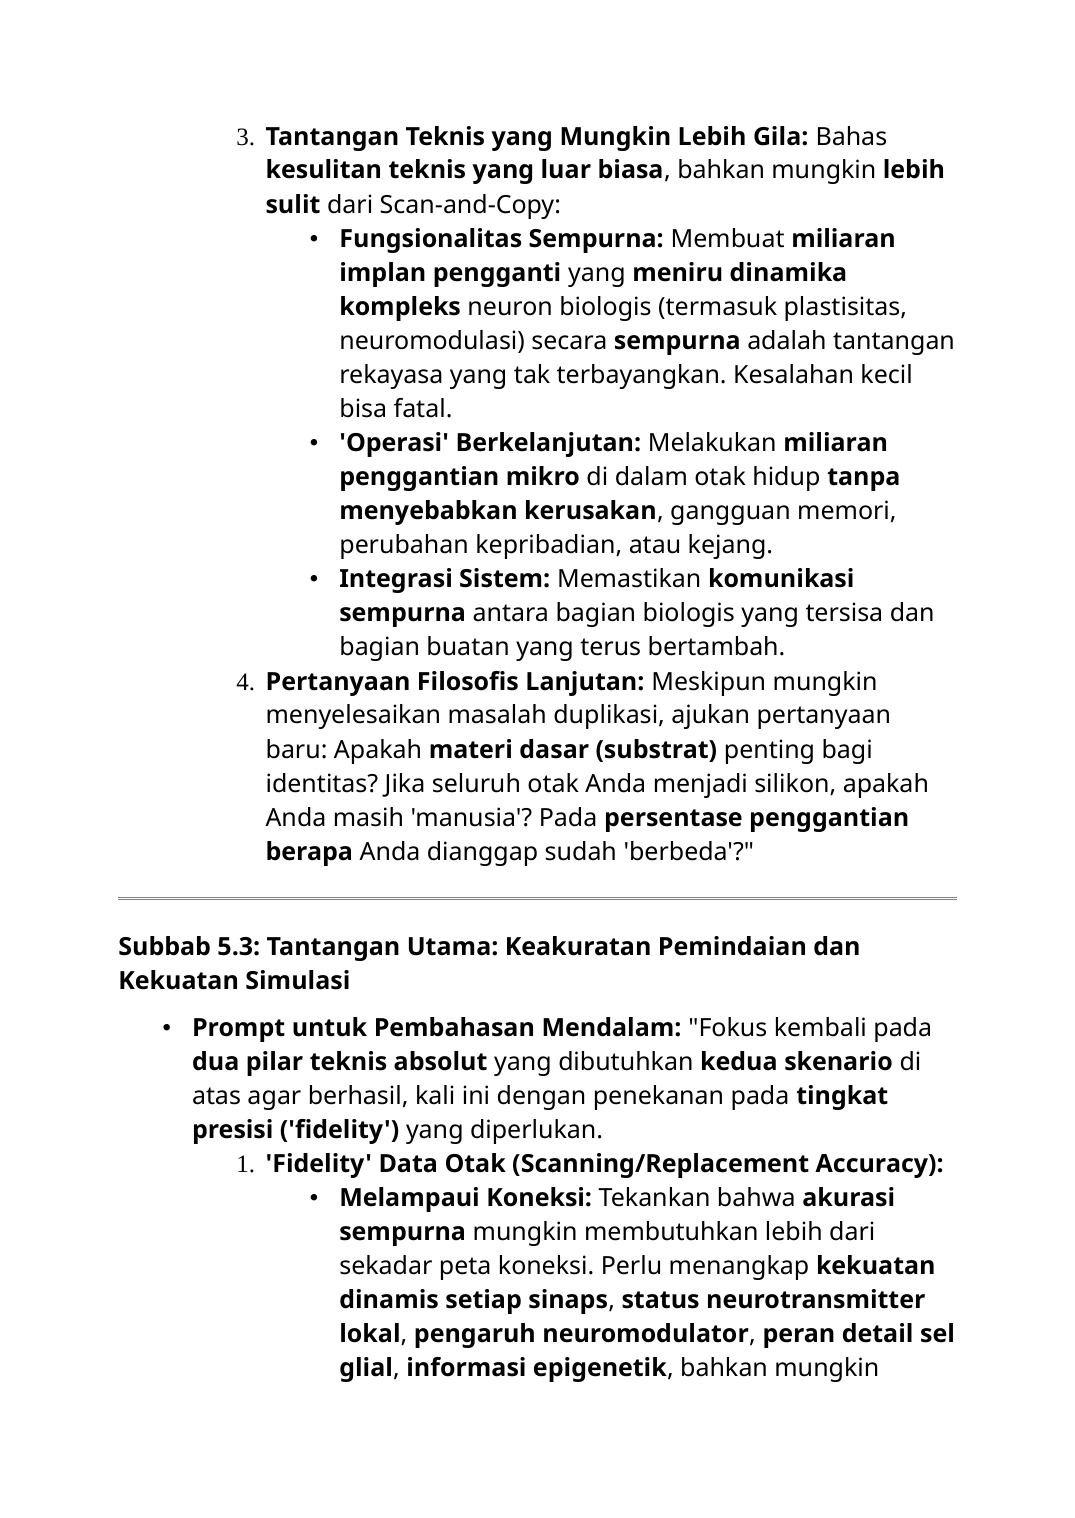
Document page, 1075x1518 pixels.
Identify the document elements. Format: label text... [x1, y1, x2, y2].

list 'Fidelity' Data Otak (Scanning/Replacement Accuracy): [236, 1146, 957, 1180]
list 'Operasi' Berkelanjutan: Melakukan miliaran penggantian mikro di dalam otak hidup tanpa menyebabkan kerusakan, gangguan memori, perubahan kepribadian, atau kejang. [309, 425, 957, 561]
list Fungsionalitas Sempurna: Membuat miliaran implan pengganti yang meniru dinamika kompleks neuron biologis (termasuk plastisitas, neuromodulasi) secara sempurna adalah tantangan rekayasa yang tak terbayangkan. Kesalahan kecil bisa fatal. [309, 220, 957, 425]
list Melampaui Koneksi: Tekankan bahwa akurasi sempurna mungkin membutuhkan lebih dari sekadar peta koneksi. Perlu menangkap kekuatan dinamis setiap sinaps, status neurotransmitter lokal, pengaruh neuromodulator, peran detail sel glial, informasi epigenetik, bahkan mungkin [309, 1180, 957, 1384]
list Integrasi Sistem: Memastikan komunikasi sempurna antara bagian biologis yang tersisa dan bagian buatan yang terus bertambah. [309, 561, 957, 663]
list Prompt untuk Pembahasan Mendalam: "Fokus kembali pada dua pilar teknis absolut yang dibutuhkan kedua skenario di atas agar berhasil, kali ini dengan penekanan pada tingkat presisi ('fidelity') yang diperlukan. [162, 1009, 957, 1146]
text Subbab 5.3: Tantangan Utama: Keakuratan Pemindaian dan Kekuatan Simulasi [118, 929, 957, 997]
list Pertanyaan Filosofis Lanjutan: Meskipun mungkin menyelesaikan masalah duplikasi, ajukan pertanyaan baru: Apakah materi dasar (substrat) penting bagi identitas? Jika seluruh otak Anda menjadi silikon, apakah Anda masih 'manusia'? Pada persentase penggantian berapa Anda dianggap sudah 'berbeda'?" [236, 663, 957, 867]
list Tantangan Teknis yang Mungkin Lebih Gila: Bahas kesulitan teknis yang luar biasa, bahkan mungkin lebih sulit dari Scan-and-Copy: [236, 118, 957, 220]
